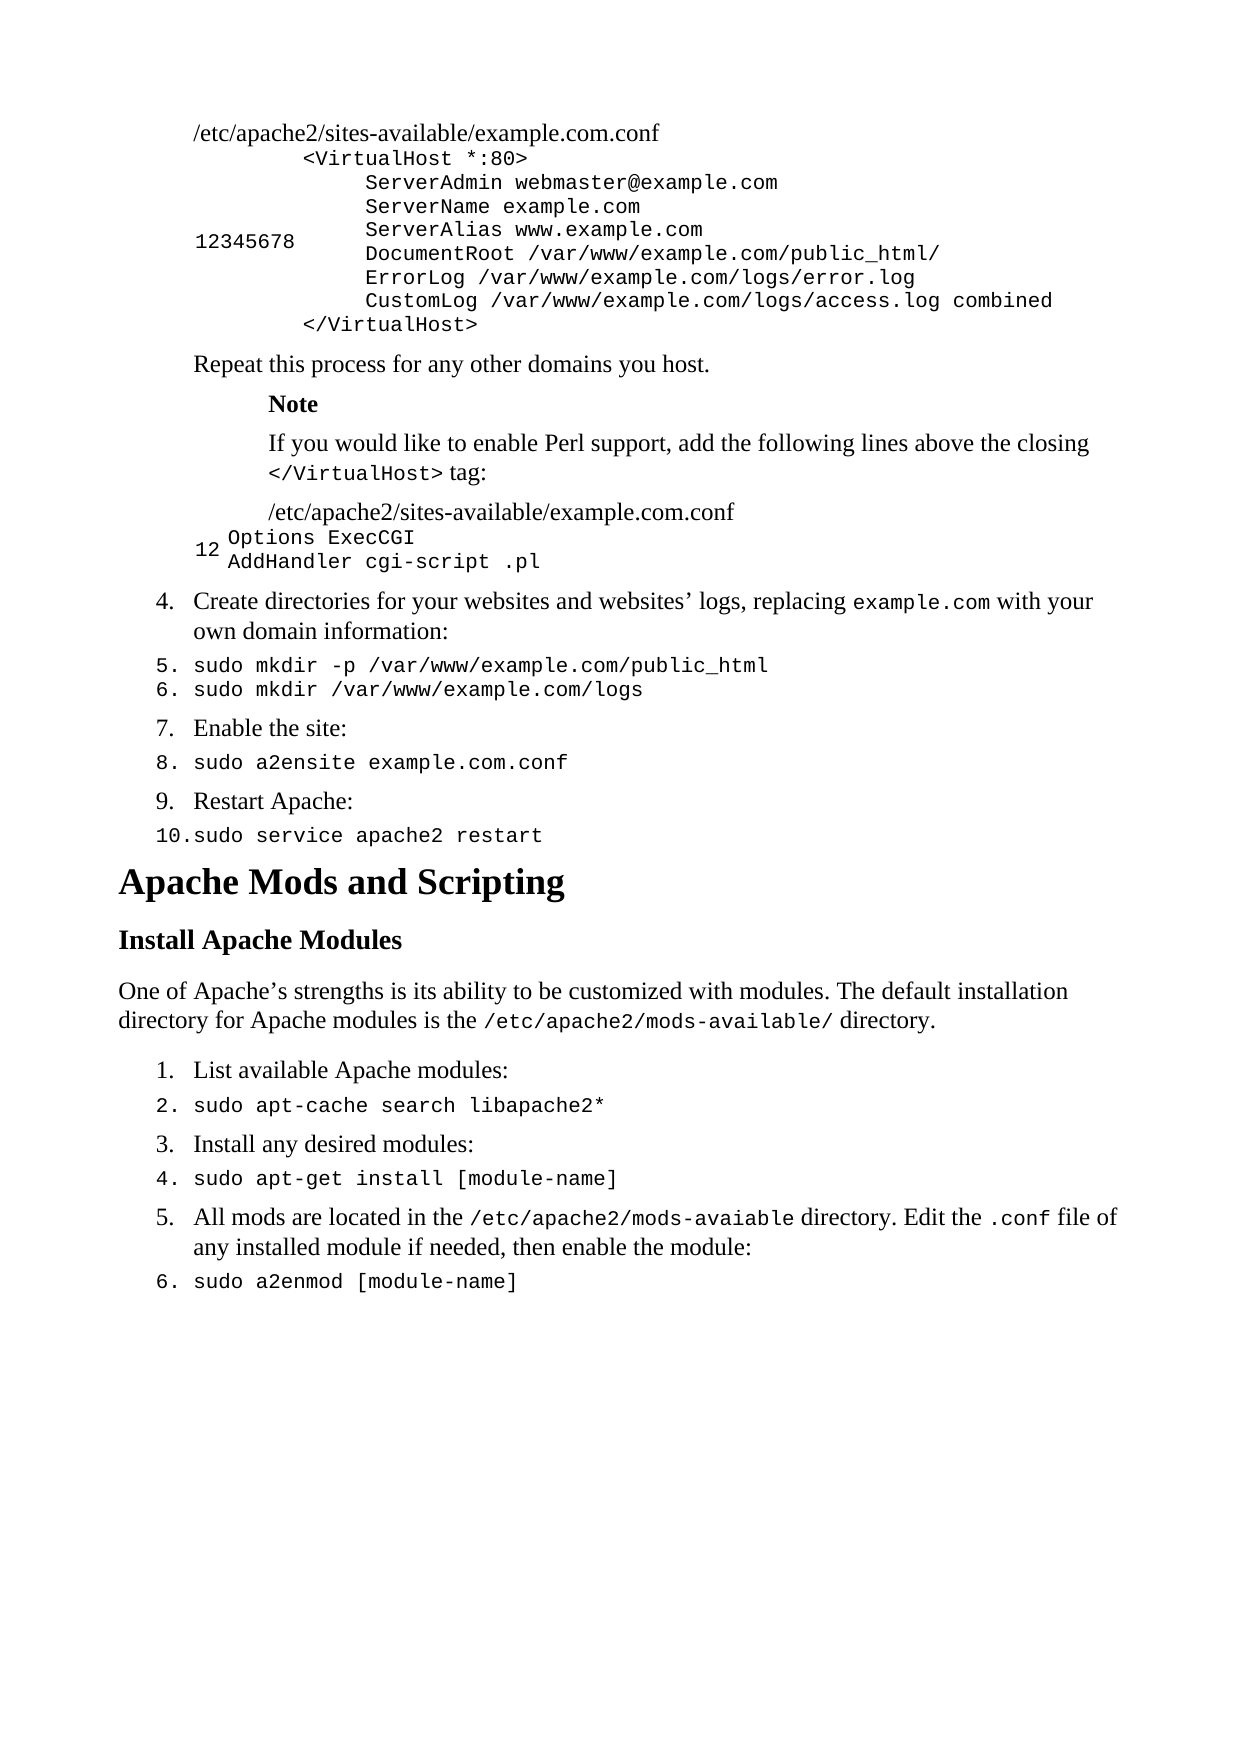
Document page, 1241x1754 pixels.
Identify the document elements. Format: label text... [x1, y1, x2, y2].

text /etc/apache2/sites-available/example.com.conf [268, 497, 1122, 525]
list sudo a2enmod [module-name] [156, 1271, 1122, 1294]
text Install Apache Modules [118, 923, 1122, 956]
text /etc/apache2/sites-available/example.com.conf [193, 118, 1122, 147]
list List available Apache modules: [156, 1056, 1122, 1084]
table_header 12345678 [193, 147, 301, 339]
list Restart Apache: [156, 786, 1122, 815]
list sudo apt-get install [module-name] [156, 1168, 1122, 1192]
list sudo a2ensite example.com.conf [156, 752, 1122, 776]
text Note [268, 389, 1122, 417]
list Create directories for your websites and websites’ logs, replacing example.com with your own domain information: [156, 586, 1122, 644]
table_header 12 [193, 525, 226, 576]
table_header <VirtualHost *:80> ServerAdmin webmaster@example.com ServerName example.com ServerAlias www.example.com DocumentRoot /var/www/example.com/public_html/ ErrorLog /var/www/example.com/logs/error.log CustomLog /var/www/example.com/logs/access.log combined </VirtualHost> [301, 147, 1059, 339]
text Apache Mods and Scripting [118, 859, 1122, 902]
list sudo service apache2 restart [156, 825, 1122, 849]
text If you would like to enable Perl support, add the following lines above the closing </VirtualHost> tag: [268, 428, 1122, 486]
list All mods are located in the /etc/apache2/mods-avaiable directory. Edit the .conf file of any installed module if needed, then enable the module: [156, 1202, 1122, 1260]
list Enable the site: [156, 713, 1122, 741]
list sudo mkdir -p /var/www/example.com/public_html [156, 655, 1122, 679]
text Repeat this process for any other domains you host. [193, 349, 1122, 378]
table_header Options ExecCGI AddHandler cgi-script .pl [226, 525, 546, 576]
list Install any desired modules: [156, 1129, 1122, 1157]
list sudo mkdir /var/www/example.com/logs [156, 679, 1122, 702]
text One of Apache’s strengths is its ability to be customized with modules. The default installation directory for Apache modules is the /etc/apache2/mods-available/ directory. [118, 976, 1122, 1035]
list sudo apt-cache search libapache2* [156, 1095, 1122, 1118]
